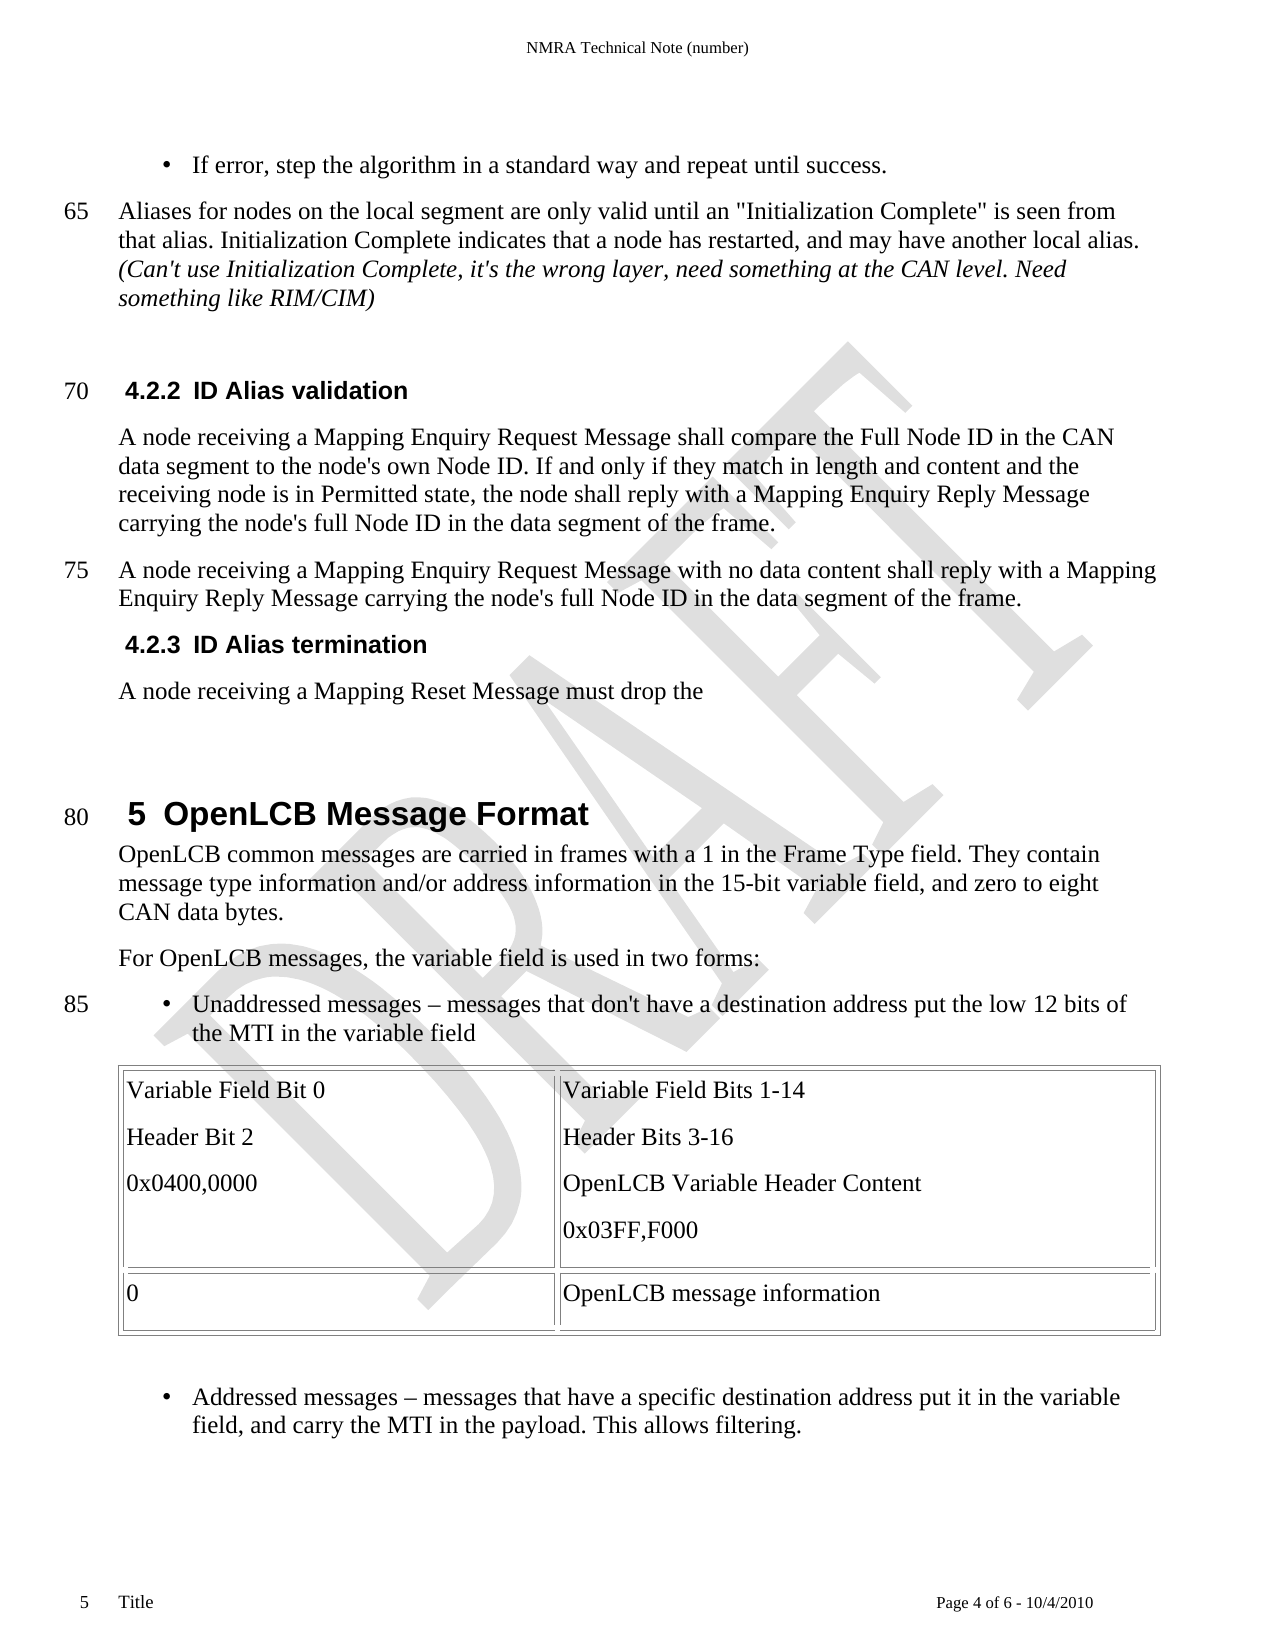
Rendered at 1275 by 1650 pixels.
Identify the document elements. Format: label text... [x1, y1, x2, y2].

list Addressed messages – messages that have a specific destination address put it in the variable field, and carry the MTI in the payload. This allows filtering. [162, 1382, 1157, 1439]
text A node receiving a Mapping Enquiry Request Message with no data content shall reply with a Mapping Enquiry Reply Message carrying the node's full Node ID in the data segment of the frame. [959, 555, 1157, 612]
subtitle ID Alias validation [118, 376, 812, 404]
list Unaddressed messages – messages that don't have a destination address put the low 12 bits of the MTI in the variable field [385, 989, 510, 1047]
list If error, step the algorithm in a standard way and repeat until success. [162, 150, 1157, 179]
text For OpenLCB messages, the variable field is used in two forms: [541, 943, 713, 972]
text OpenLCB common messages are carried in frames with a 1 in the Frame Type field. They contain message type information and/or address information in the 15-bit variable field, and zero to eight CAN data bytes. [670, 839, 815, 925]
table_header Variable Field Bits 1-14 Header Bits 3-16 OpenLCB Variable Header Content 0x03FF,F000 [572, 1066, 1158, 1267]
text A node receiving a Mapping Reset Message must drop the [118, 676, 529, 705]
text A node receiving a Mapping Reset Message must drop the [798, 676, 1030, 705]
table_cell OpenLCB message information [557, 1267, 1158, 1330]
subtitle ID Alias termination [118, 630, 719, 659]
text OpenLCB common messages are carried in frames with a 1 in the Frame Type field. They contain message type information and/or address information in the 15-bit variable field, and zero to eight CAN data bytes. [368, 839, 515, 925]
table_header Variable Field Bit 0 Header Bit 2 0x0400,0000 [120, 1066, 223, 1267]
subtitle [884, 376, 1157, 404]
text OpenLCB common messages are carried in frames with a 1 in the Frame Type field. They contain message type information and/or address information in the 15-bit variable field, and zero to eight CAN data bytes. [802, 839, 1157, 925]
subtitle [835, 630, 1020, 659]
subtitle [823, 376, 894, 404]
table_header Variable Field Bit 0 Header Bit 2 0x0400,0000 [468, 1071, 554, 1267]
subtitle [733, 630, 818, 659]
text A node receiving a Mapping Enquiry Request Message with no data content shall reply with a Mapping Enquiry Reply Message carrying the node's full Node ID in the data segment of the frame. [118, 555, 672, 612]
text OpenLCB common messages are carried in frames with a 1 in the Frame Type field. They contain message type information and/or address information in the 15-bit variable field, and zero to eight CAN data bytes. [118, 839, 388, 925]
text A node receiving a Mapping Enquiry Request Message with no data content shall reply with a Mapping Enquiry Reply Message carrying the node's full Node ID in the data segment of the frame. [665, 555, 973, 612]
subtitle [1034, 630, 1157, 659]
subtitle [611, 794, 701, 833]
text A node receiving a Mapping Enquiry Request Message shall compare the Full Node ID in the CAN data segment to the node's own Node ID. If and only if they match in length and content and the receiving node is in Permitted state, the node shall reply with a Mapping Enquiry Reply Message carrying the node's full Node ID in the data segment of the frame. [826, 422, 1157, 537]
text For OpenLCB messages, the variable field is used in two forms: [714, 943, 1157, 972]
list Unaddressed messages – messages that don't have a destination address put the low 12 bits of the MTI in the variable field [502, 989, 674, 1047]
text For OpenLCB messages, the variable field is used in two forms: [290, 943, 435, 972]
text For OpenLCB messages, the variable field is used in two forms: [449, 943, 512, 972]
text Aliases for nodes on the local segment are only valid until an "Initialization Complete" is seen from that alias. Initialization Complete indicates that a node has restarted, and may have another local alias. (Can't use Initialization Complete, it's the wrong layer, need something at the CAN level. Need something like RIM/CIM) [118, 196, 1157, 311]
text OpenLCB common messages are carried in frames with a 1 in the Frame Type field. They contain message type information and/or address information in the 15-bit variable field, and zero to eight CAN data bytes. [494, 839, 681, 925]
table_header Variable Field Bit 0 Header Bit 2 0x0400,0000 [267, 1071, 494, 1251]
subtitle OpenLCB Message Format [118, 794, 617, 833]
text A node receiving a Mapping Reset Message must drop the [562, 676, 765, 705]
list Unaddressed messages – messages that don't have a destination address put the low 12 bits of the MTI in the variable field [211, 989, 400, 1047]
text A node receiving a Mapping Reset Message must drop the [1035, 676, 1157, 705]
table_header Variable Field Bit 0 Header Bit 2 0x0400,0000 [124, 1071, 420, 1267]
table_cell 0 [120, 1267, 557, 1330]
text For OpenLCB messages, the variable field is used in two forms: [118, 943, 272, 972]
subtitle [907, 794, 1157, 833]
list Unaddressed messages – messages that don't have a destination address put the low 12 bits of the MTI in the variable field [633, 989, 1157, 1047]
text A node receiving a Mapping Enquiry Request Message shall compare the Full Node ID in the CAN data segment to the node's own Node ID. If and only if they match in length and content and the receiving node is in Permitted state, the node shall reply with a Mapping Enquiry Reply Message carrying the node's full Node ID in the data segment of the frame. [118, 422, 898, 537]
table_header Variable Field Bits 1-14 Header Bits 3-16 OpenLCB Variable Header Content 0x03FF,F000 [561, 1071, 1155, 1267]
subtitle [736, 794, 882, 833]
